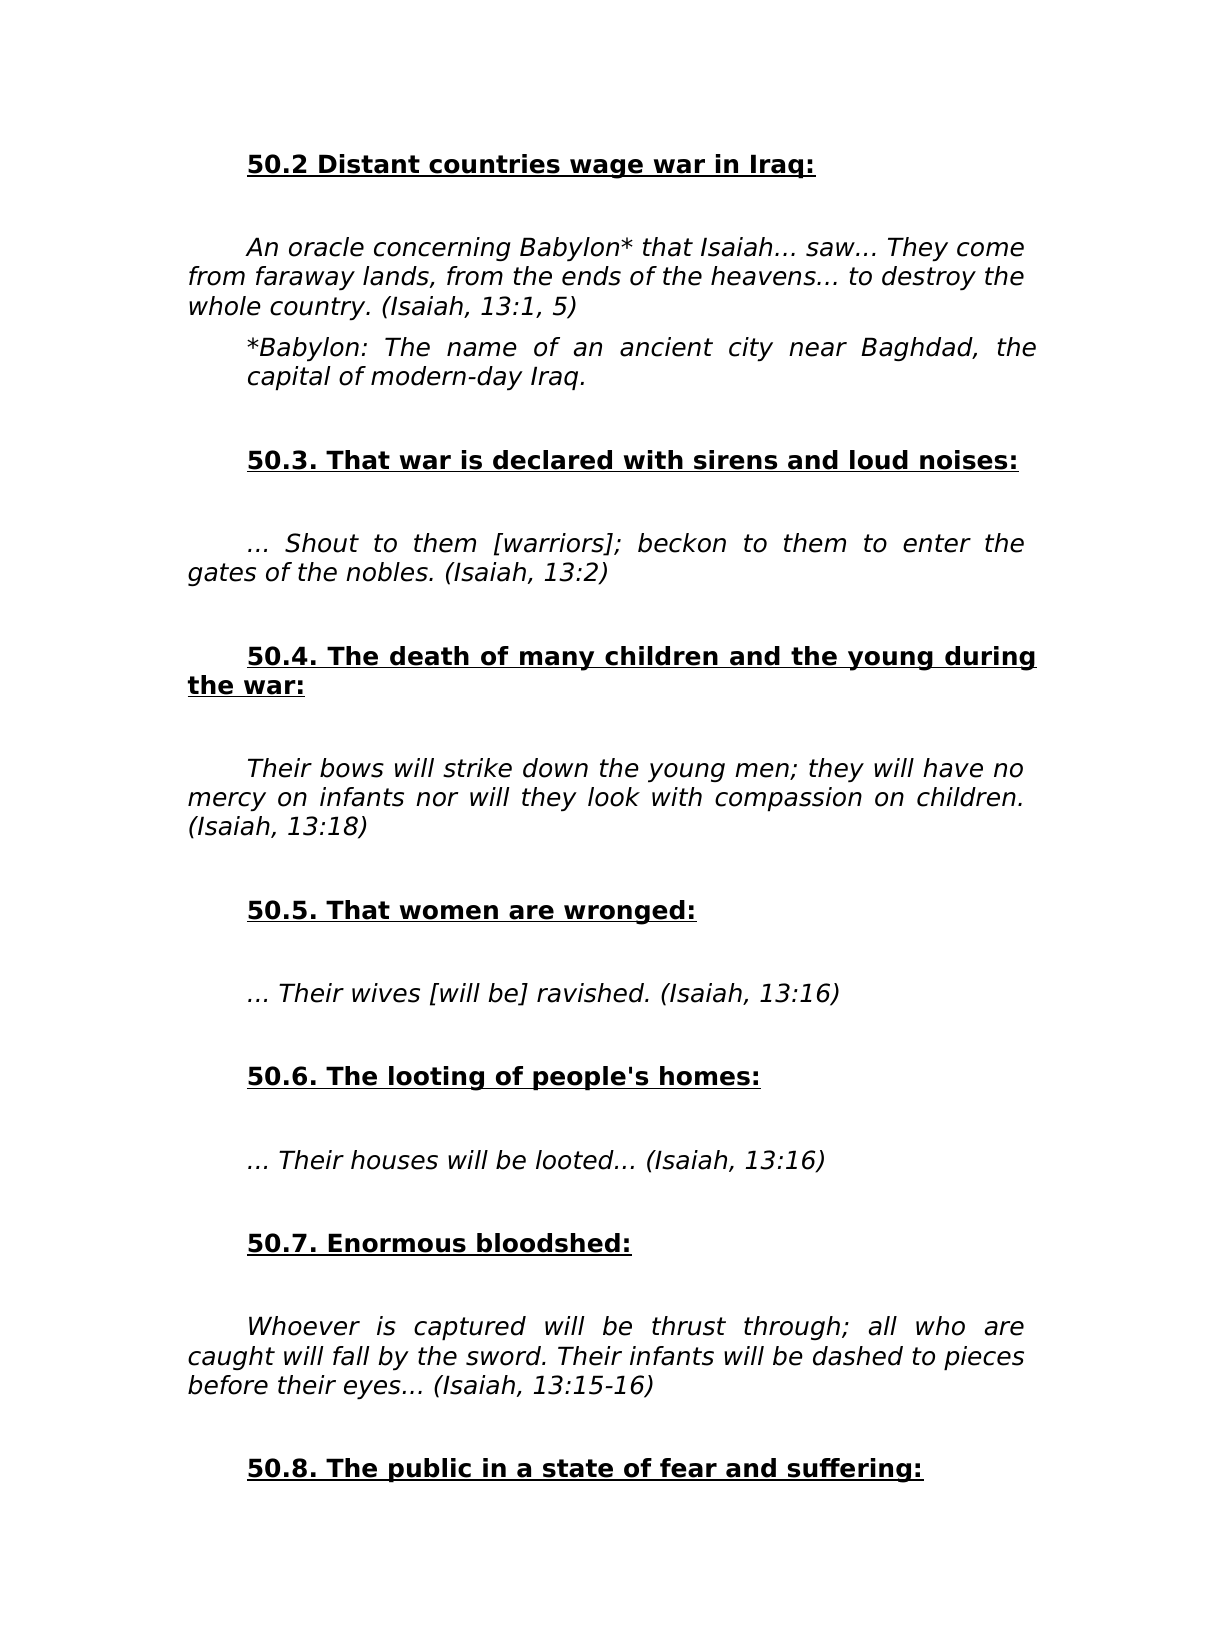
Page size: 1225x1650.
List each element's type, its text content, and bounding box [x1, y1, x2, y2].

text ... Their wives [will be] ravished. (Isaiah, 13:16) [187, 979, 1026, 1008]
text 50.2 Distant countries wage war in Iraq: [187, 150, 1037, 179]
text 50.8. The public in a state of fear and suffering: [187, 1454, 1037, 1483]
text ... Their houses will be looted... (Isaiah, 13:16) [187, 1146, 1026, 1175]
text Their bows will strike down the young men; they will have no mercy on infants nor will they look with compassion on children. (Isaiah, 13:18) [187, 754, 1026, 842]
text Whoever is captured will be thrust through; all who are caught will fall by the sword. Their infants will be dashed to pieces before their eyes... (Isaiah, 13:15-16) [187, 1312, 1026, 1400]
text ... Shout to them [warriors]; beckon to them to enter the gates of the nobles. (Isaiah, 13:2) [187, 529, 1026, 587]
text 50.4. The death of many children and the young during the war: [187, 642, 1037, 700]
text An oracle concerning Babylon* that Isaiah... saw... They come from faraway lands, from the ends of the heavens... to destroy the whole country. (Isaiah, 13:1, 5) [187, 233, 1026, 321]
text 50.6. The looting of people's homes: [187, 1062, 1037, 1092]
text 50.5. That women are wronged: [187, 896, 1037, 925]
text *Babylon: The name of an ancient city near Baghdad, the capital of modern-day Iraq. [247, 333, 1037, 392]
text 50.7. Enormous bloodshed: [187, 1229, 1037, 1258]
text 50.3. That war is declared with sirens and loud noises: [187, 446, 1037, 475]
